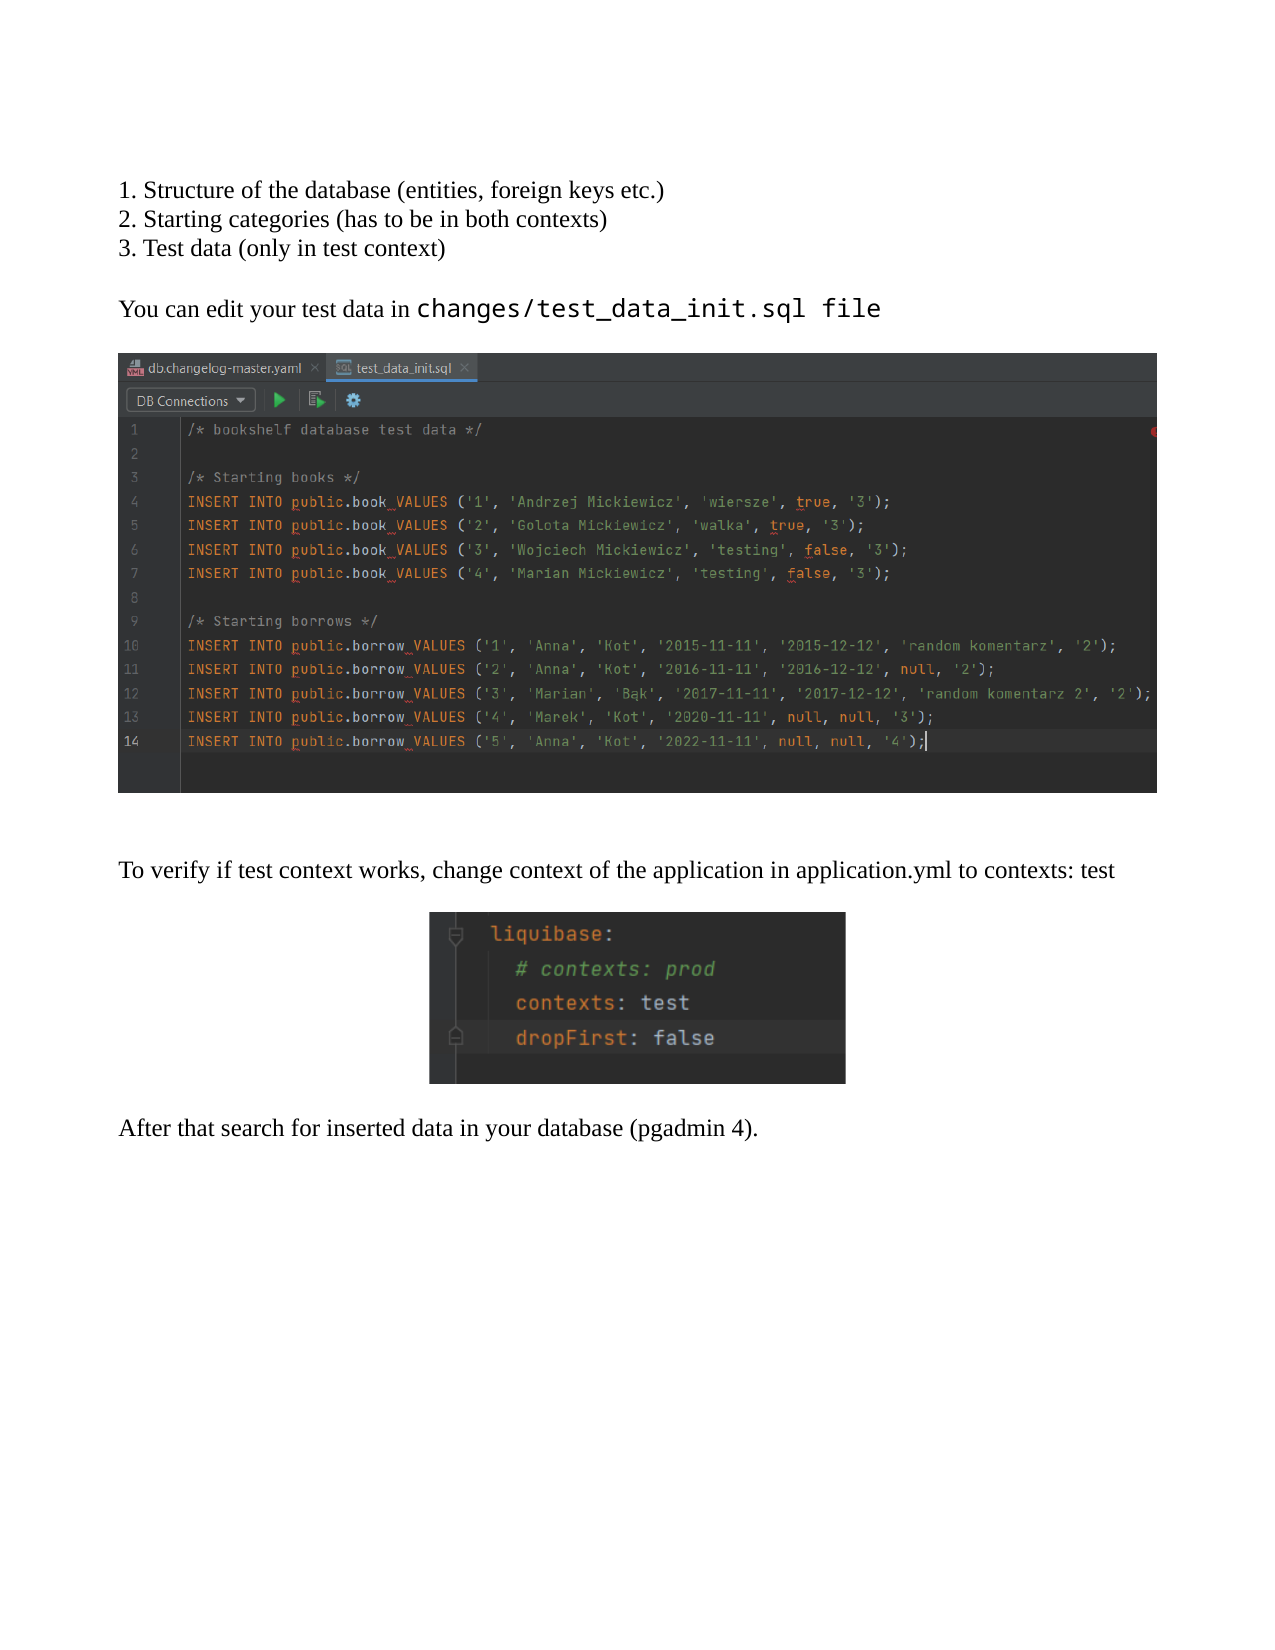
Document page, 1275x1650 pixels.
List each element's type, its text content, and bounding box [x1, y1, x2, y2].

text 3. Test data (only in test context) [118, 233, 1157, 262]
text 1. Structure of the database (entities, foreign keys etc.) [118, 176, 1157, 204]
text After that search for inserted data in your database (pgadmin 4). [118, 1113, 1157, 1141]
text To verify if test context works, change context of the application in application.yml to contexts: test [118, 855, 1157, 884]
text You can edit your test data in changes/test_data_init.sql file [118, 291, 1157, 325]
picture [429, 912, 846, 1084]
text 2. Starting categories (has to be in both contexts) [118, 204, 1157, 233]
picture [118, 353, 1157, 793]
